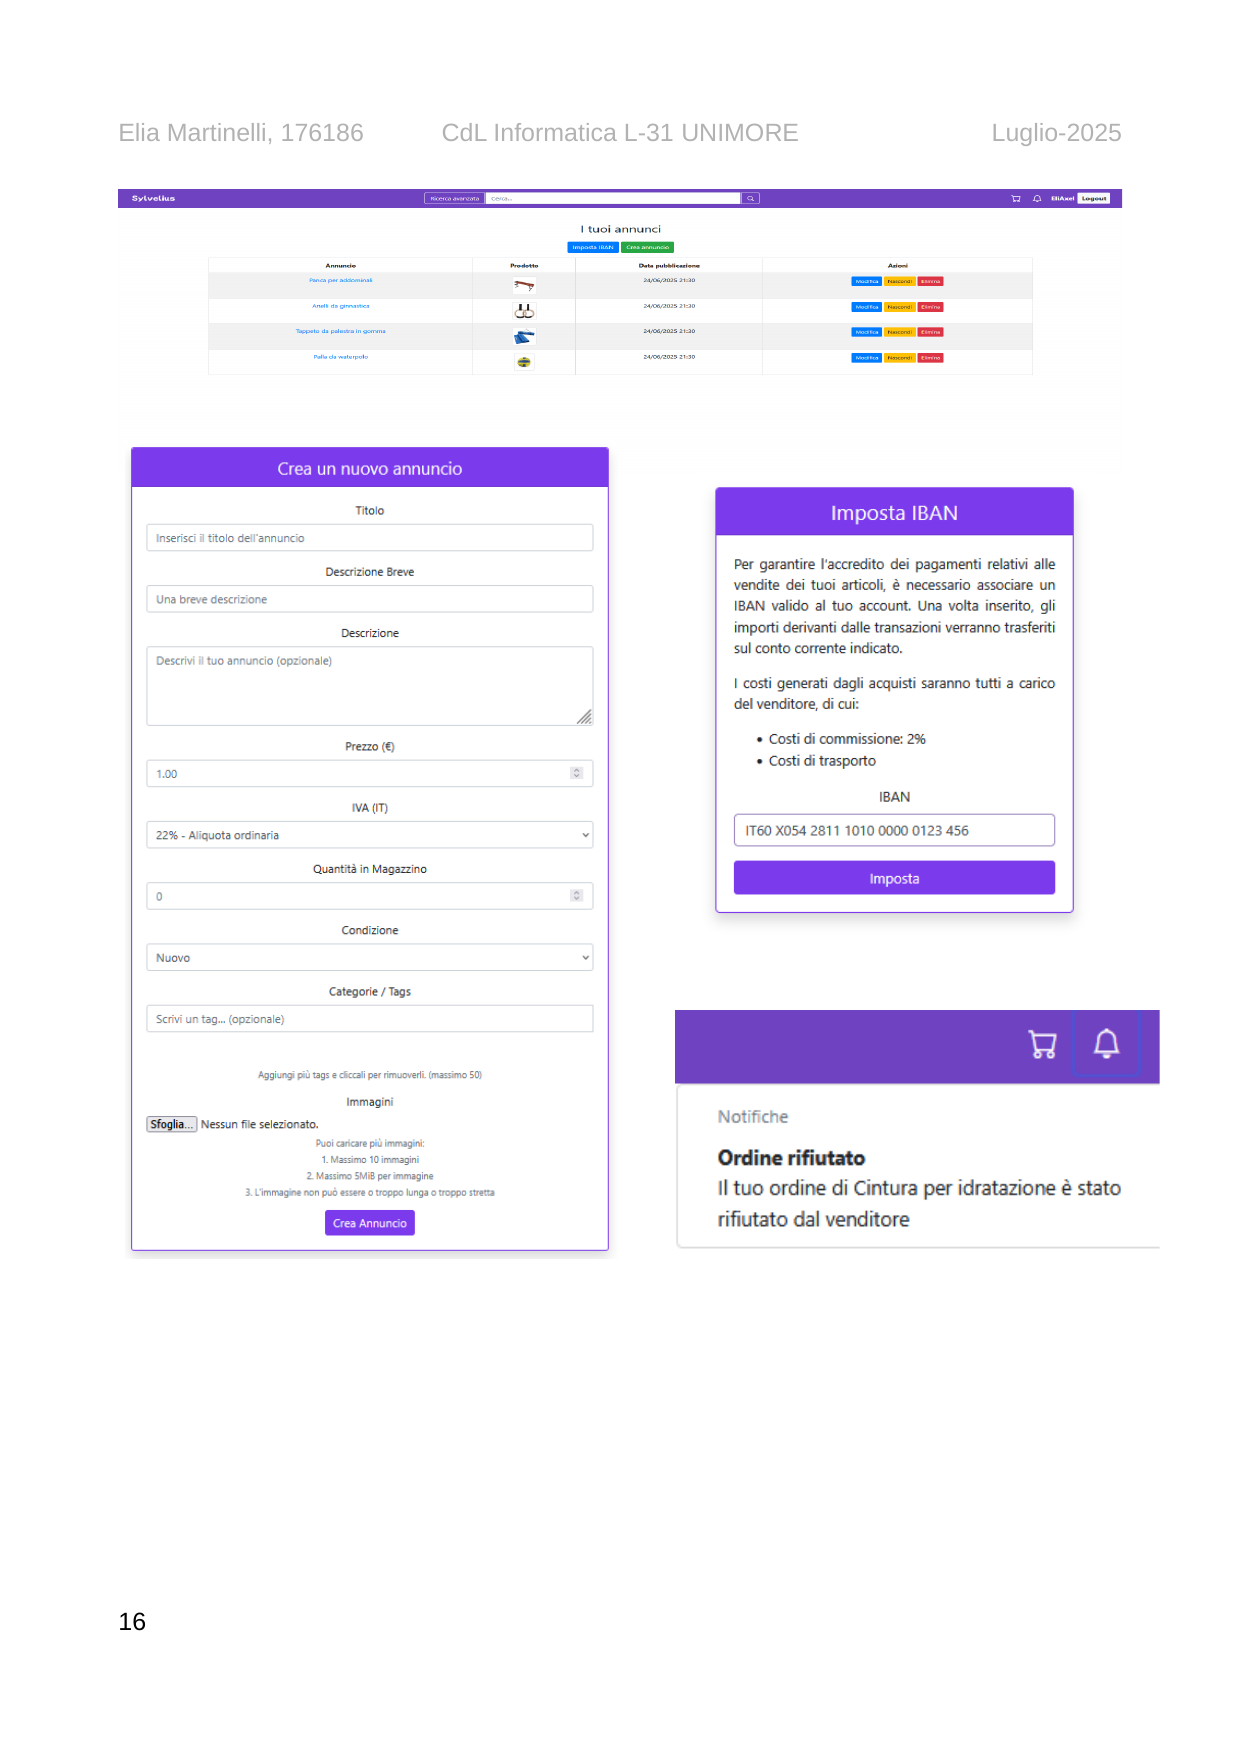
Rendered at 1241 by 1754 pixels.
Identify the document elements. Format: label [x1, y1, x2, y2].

picture [675, 1010, 1160, 1255]
picture [118, 189, 1123, 1259]
